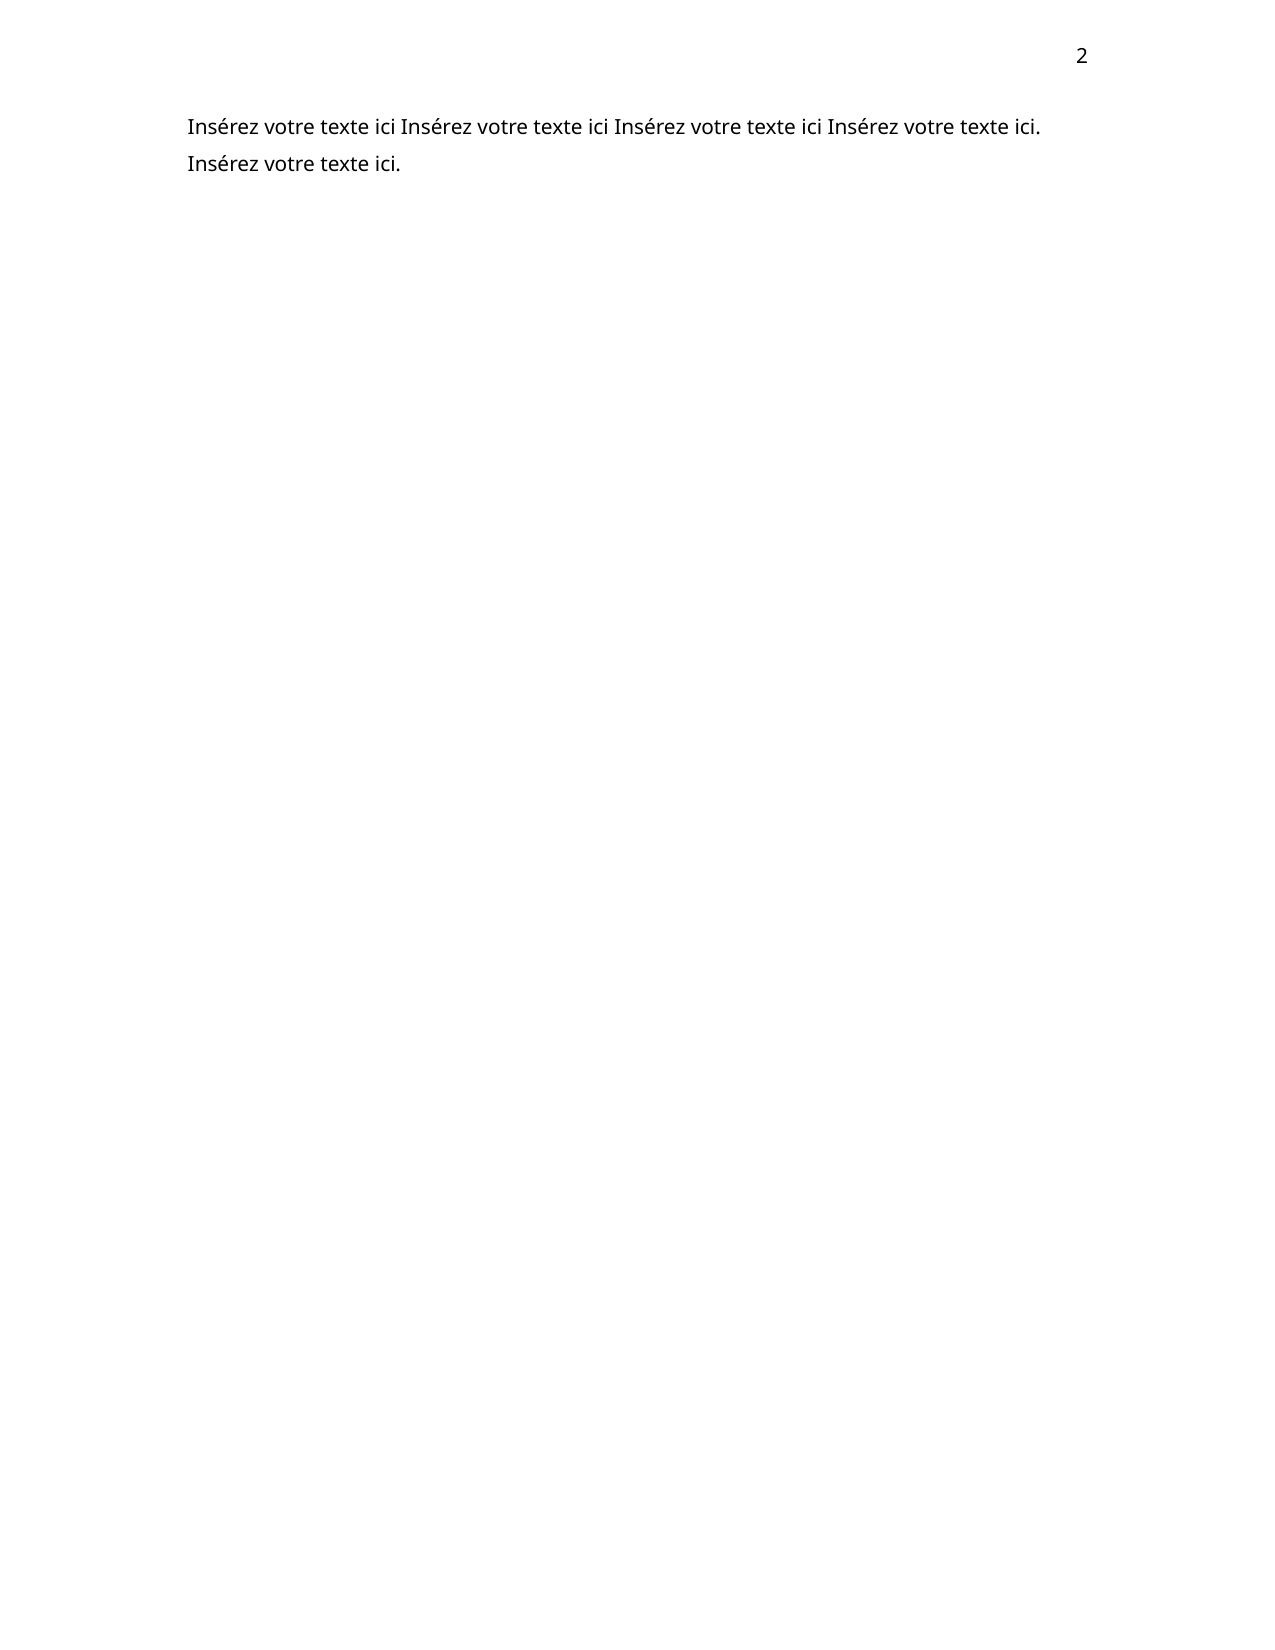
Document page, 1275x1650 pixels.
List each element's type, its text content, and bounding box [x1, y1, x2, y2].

text Insérez votre texte ici. [187, 149, 1087, 178]
text Insérez votre texte ici Insérez votre texte ici Insérez votre texte ici Insérez votre texte ici. [187, 112, 1087, 141]
